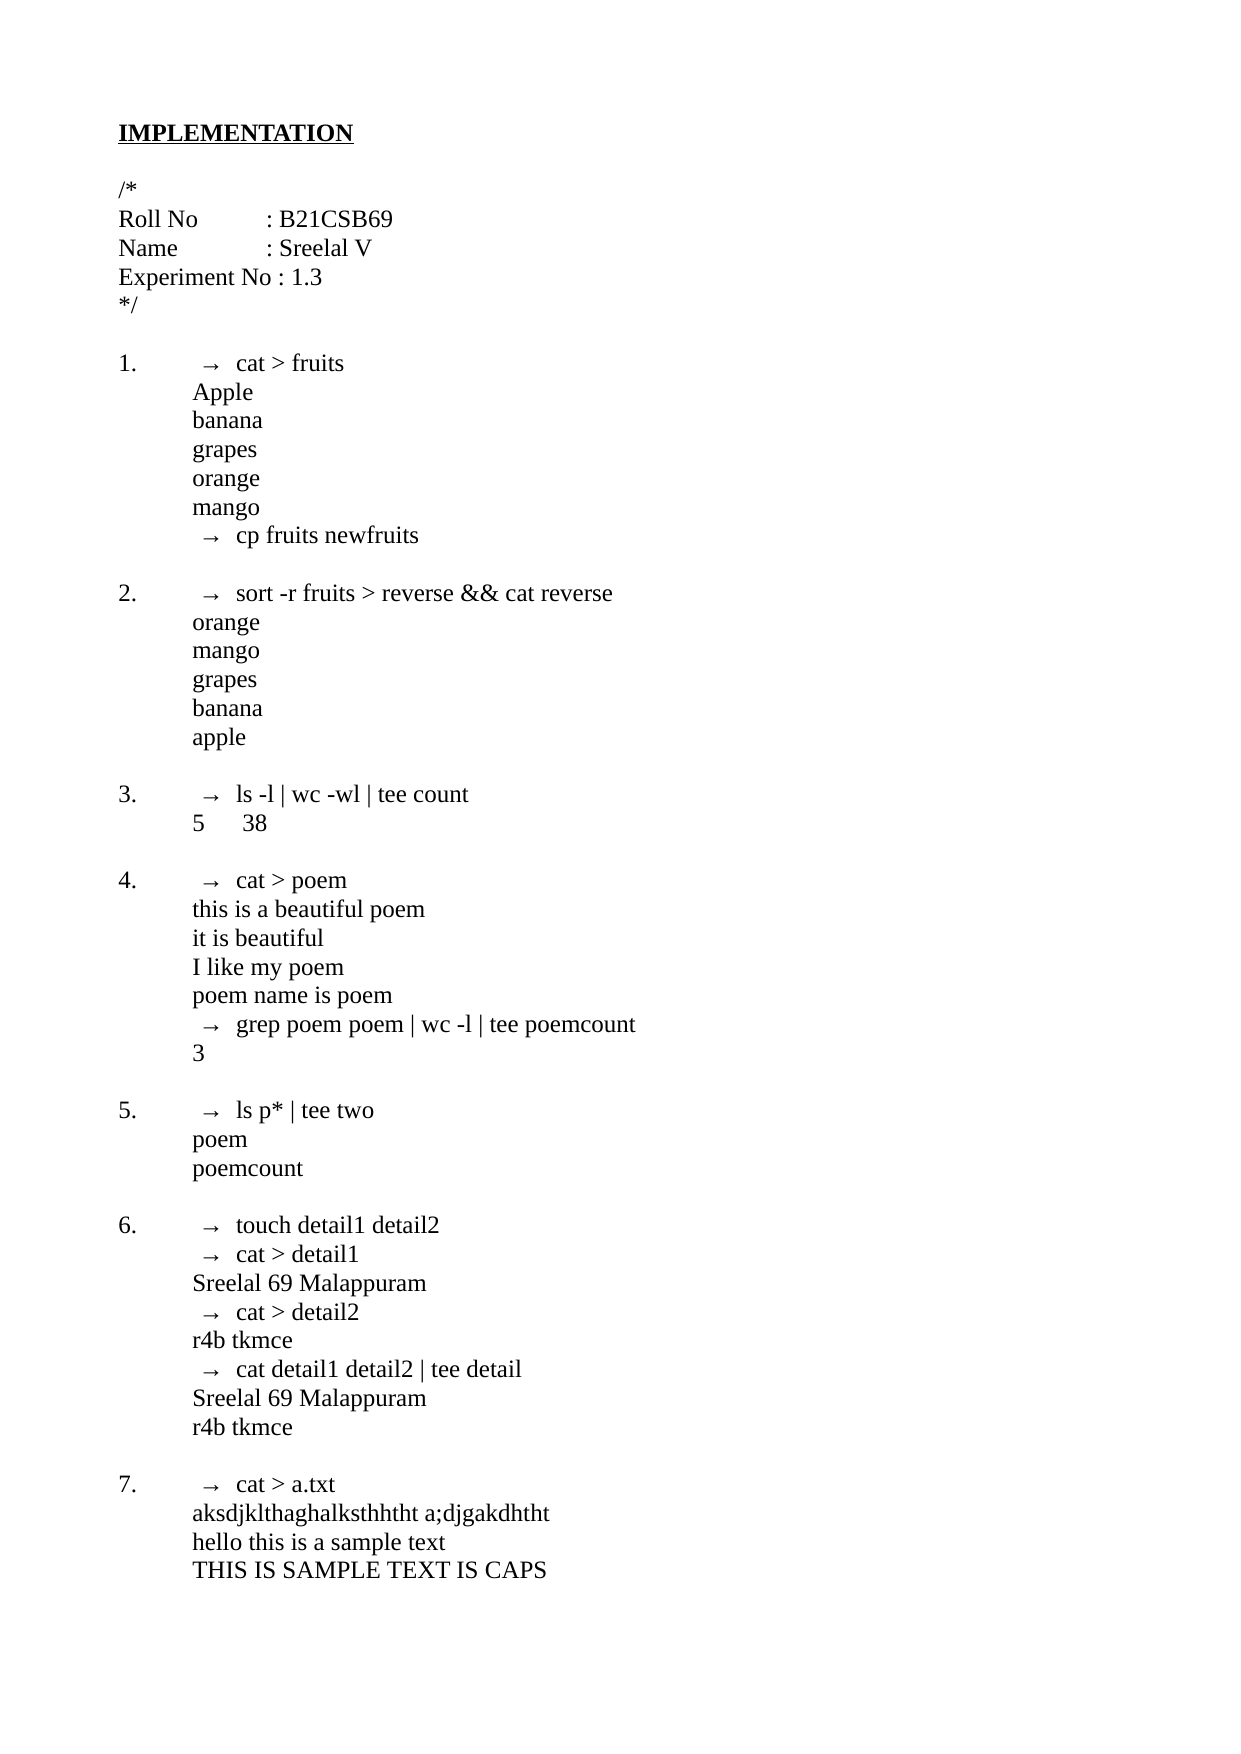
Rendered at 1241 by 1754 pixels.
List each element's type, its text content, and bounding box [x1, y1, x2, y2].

text it is beautiful [118, 923, 1122, 952]
text 3 [118, 1038, 1122, 1067]
text 2. → sort -r fruits > reverse && cat reverse [118, 578, 1122, 607]
text Experiment No : 1.3 [118, 262, 1122, 291]
text 1. → cat > fruits [118, 348, 1122, 377]
text Name : Sreelal V [118, 233, 1122, 262]
text Roll No : B21CSB69 [118, 204, 1122, 233]
text poemcount [118, 1153, 1122, 1182]
text → cat > detail2 [118, 1297, 1122, 1326]
text r4b tkmce [118, 1412, 1122, 1441]
text I like my poem [118, 952, 1122, 981]
text banana [118, 406, 1122, 434]
text this is a beautiful poem [118, 894, 1122, 923]
text poem name is poem [118, 981, 1122, 1009]
text → cat > detail1 [118, 1239, 1122, 1268]
text poem [118, 1124, 1122, 1153]
text aksdjklthaghalksthhtht a;djgakdhtht [118, 1498, 1122, 1527]
text r4b tkmce [118, 1326, 1122, 1354]
text mango [118, 636, 1122, 664]
text 3. → ls -l | wc -wl | tee count [118, 779, 1122, 808]
text Sreelal 69 Malappuram [118, 1383, 1122, 1412]
text 4. → cat > poem [118, 866, 1122, 894]
text hello this is a sample text [118, 1527, 1122, 1556]
text → grep poem poem | wc -l | tee poemcount [118, 1009, 1122, 1038]
text orange [118, 607, 1122, 636]
text apple [118, 722, 1122, 751]
text banana [118, 693, 1122, 722]
text THIS IS SAMPLE TEXT IS CAPS [118, 1556, 1122, 1584]
text grapes [118, 664, 1122, 693]
text Apple [118, 377, 1122, 406]
text 7. → cat > a.txt [118, 1469, 1122, 1498]
text orange [118, 463, 1122, 492]
text 5. → ls p* | tee two [118, 1096, 1122, 1124]
text → cat detail1 detail2 | tee detail [118, 1354, 1122, 1383]
text 6. → touch detail1 detail2 [118, 1211, 1122, 1239]
text /* [118, 176, 1122, 204]
text 5 38 [118, 808, 1122, 837]
text */ [118, 291, 1122, 319]
text → cp fruits newfruits [118, 521, 1122, 549]
text mango [118, 492, 1122, 521]
text IMPLEMENTATION [118, 118, 1122, 147]
text grapes [118, 434, 1122, 463]
text Sreelal 69 Malappuram [118, 1268, 1122, 1297]
